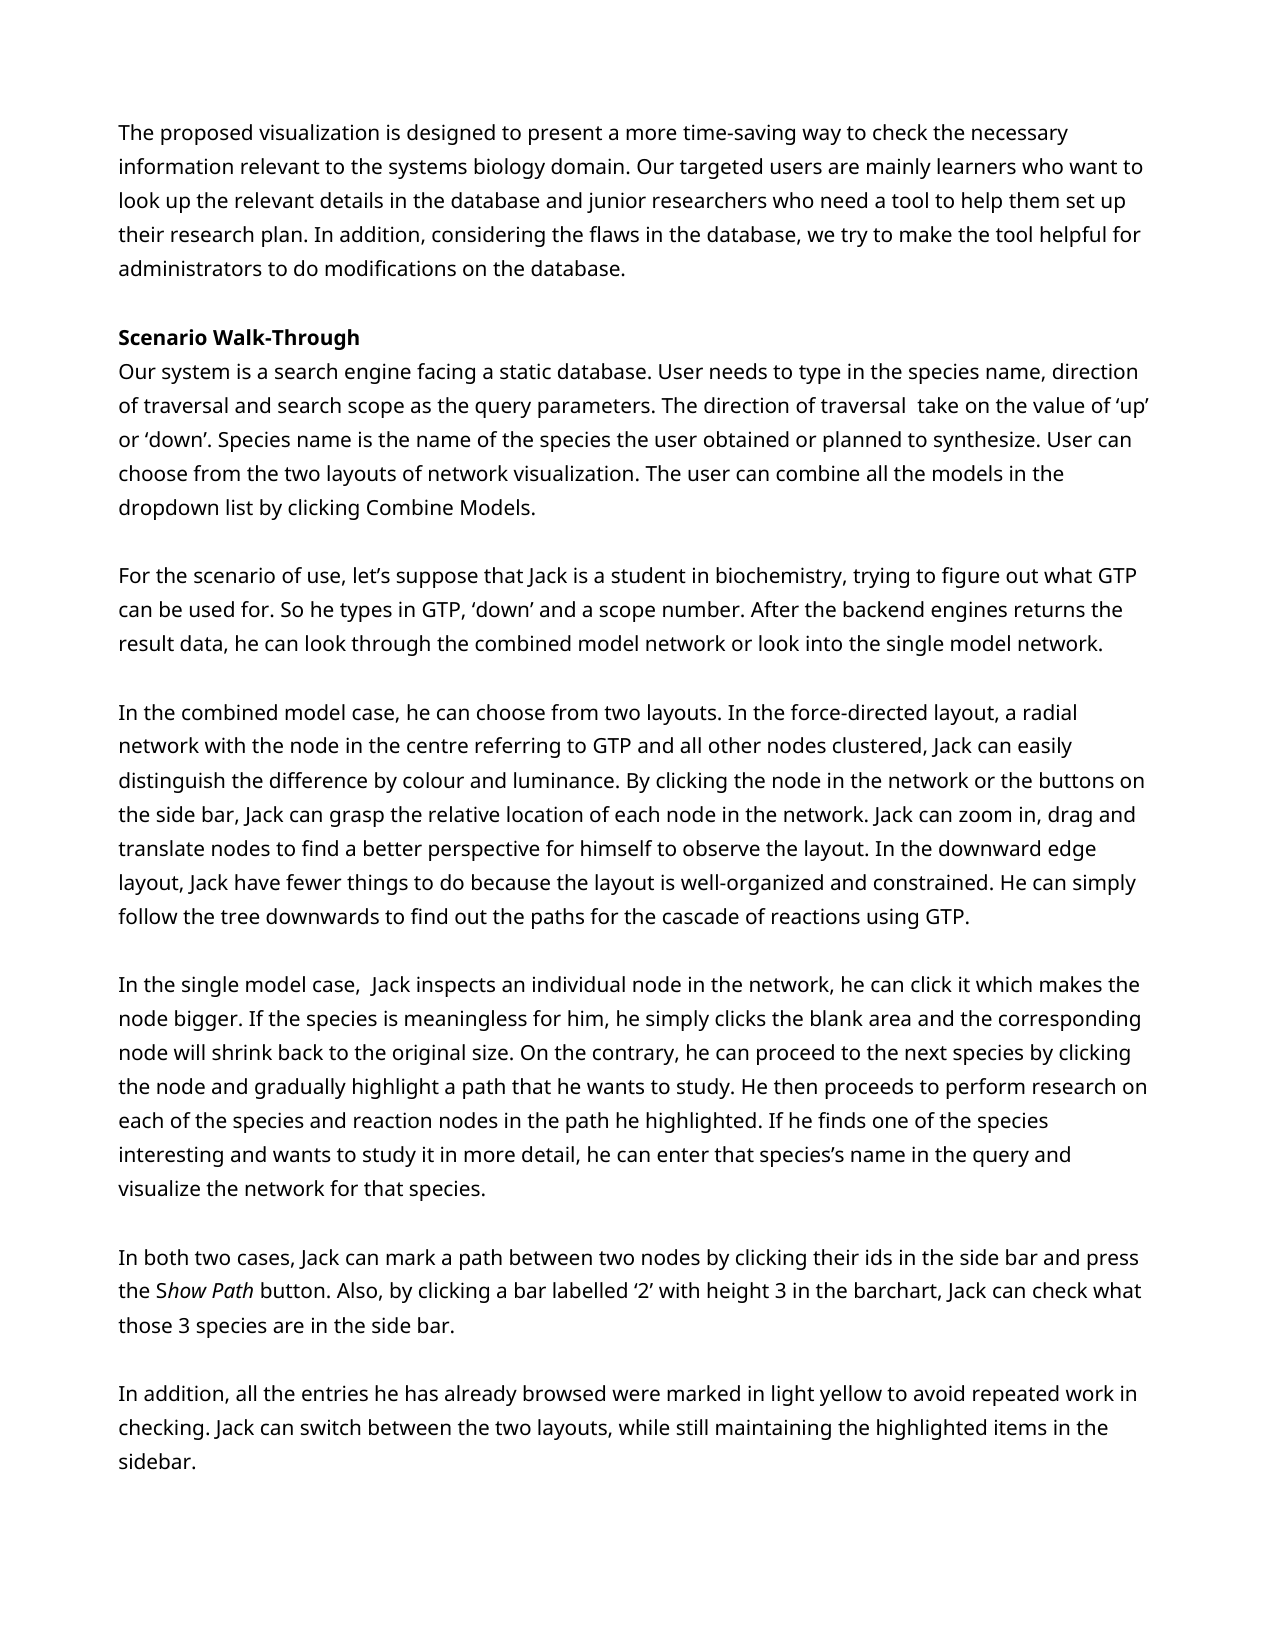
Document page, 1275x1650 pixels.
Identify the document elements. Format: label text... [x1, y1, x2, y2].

text For the scenario of use, let’s suppose that Jack is a student in biochemistry, trying to figure out what GTP can be used for. So he types in GTP, ‘down’ and a scope number. After the backend engines returns the result data, he can look through the combined model network or look into the single model network. [118, 561, 1157, 658]
text In addition, all the entries he has already browsed were marked in light yellow to avoid repeated work in checking. Jack can switch between the two layouts, while still maintaining the highlighted items in the sidebar. [118, 1379, 1157, 1476]
text Our system is a search engine facing a static database. User needs to type in the species name, direction of traversal and search scope as the query parameters. The direction of traversal take on the value of ‘up’ or ‘down’. Species name is the name of the species the user obtained or planned to synthesize. User can choose from the two layouts of network visualization. The user can combine all the models in the dropdown list by clicking Combine Models. [118, 357, 1157, 522]
text In the single model case, Jack inspects an individual node in the network, he can click it which makes the node bigger. If the species is meaningless for him, he simply clicks the blank area and the corresponding node will shrink back to the original size. On the contrary, he can proceed to the next species by clicking the node and gradually highlight a path that he wants to study. He then proceeds to perform research on each of the species and reaction nodes in the path he highlighted. If he finds one of the species interesting and wants to study it in more detail, he can enter that species’s name in the query and visualize the network for that species. [118, 970, 1157, 1203]
text In both two cases, Jack can mark a path between two nodes by clicking their ids in the side bar and press the Show Path button. Also, by clicking a bar labelled ‘2’ with height 3 in the barchart, Jack can check what those 3 species are in the side bar. [118, 1243, 1157, 1339]
text Scenario Walk-Through [118, 323, 1157, 351]
text In the combined model case, he can choose from two layouts. In the force-directed layout, a radial network with the node in the centre referring to GTP and all other nodes clustered, Jack can easily distinguish the difference by colour and luminance. By clicking the node in the network or the buttons on the side bar, Jack can grasp the relative location of each node in the network. Jack can zoom in, drag and translate nodes to find a better perspective for himself to observe the layout. In the downward edge layout, Jack have fewer things to do because the layout is well-organized and constrained. He can simply follow the tree downwards to find out the paths for the cascade of reactions using GTP. [118, 698, 1157, 930]
text The proposed visualization is designed to present a more time-saving way to check the necessary information relevant to the systems biology domain. Our targeted users are mainly learners who want to look up the relevant details in the database and junior researchers who need a tool to help them set up their research plan. In addition, considering the flaws in the database, we try to make the tool helpful for administrators to do modifications on the database. [118, 118, 1157, 283]
